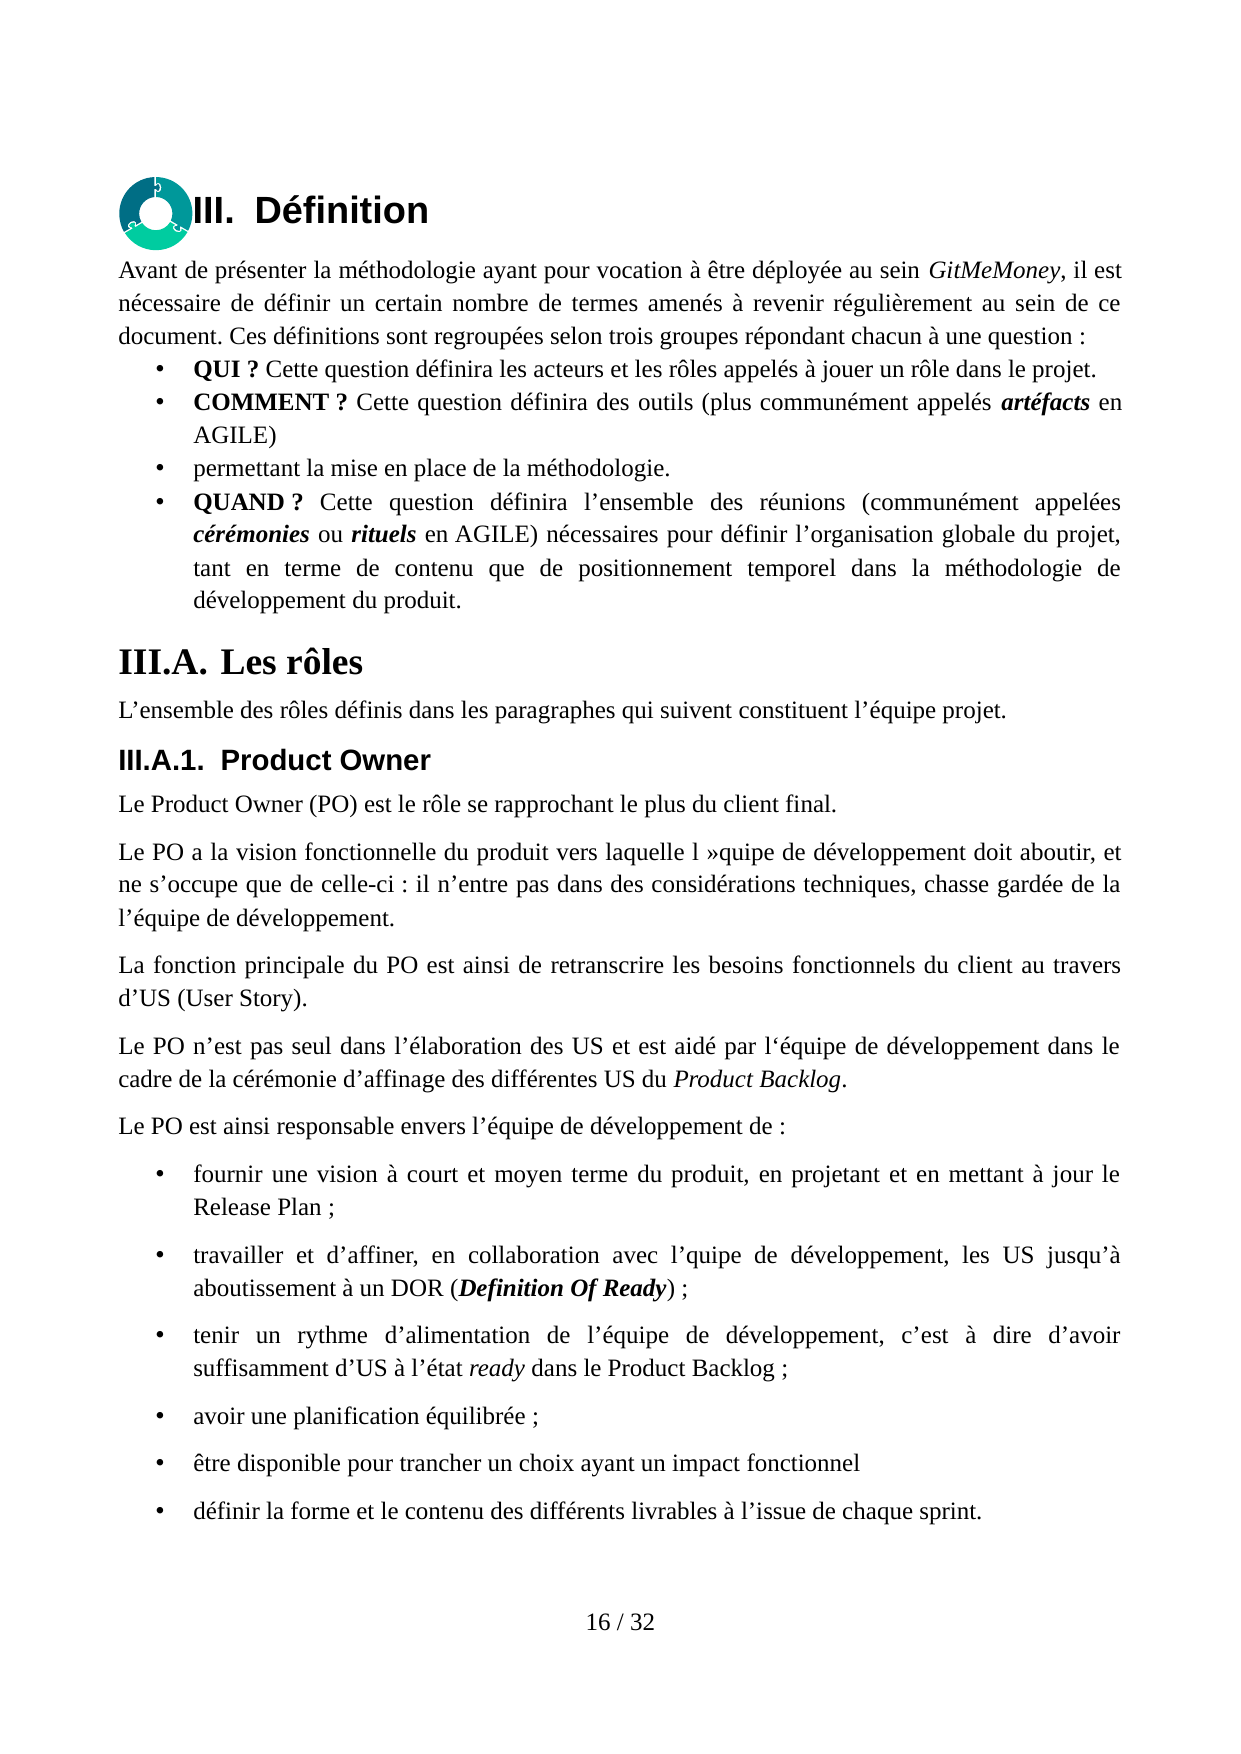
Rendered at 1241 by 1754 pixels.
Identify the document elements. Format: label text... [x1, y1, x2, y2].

list permettant la mise en place de la méthodologie. [156, 453, 1122, 482]
text Le PO a la vision fonctionnelle du produit vers laquelle l »quipe de développement doit aboutir, et ne s’occupe que de celle-ci : il n’entre pas dans des considérations techniques, chasse gardée de la l’équipe de développement. [118, 837, 1122, 931]
subtitle [140, 190, 172, 230]
list travailler et d’affiner, en collaboration avec l’quipe de développement, les US jusqu’à aboutissement à un DOR (Definition Of Ready) ; [156, 1240, 1122, 1301]
subtitle [118, 188, 128, 232]
text Le Product Owner (PO) est le rôle se rapprochant le plus du client final. [118, 789, 1122, 818]
list fournir une vision à court et moyen terme du produit, en projetant et en mettant à jour le Release Plan ; [156, 1159, 1122, 1221]
list COMMENT ? Cette question définira des outils (plus communément appelés artéfacts en AGILE) [156, 387, 1122, 449]
list définir la forme et le contenu des différents livrables à l’issue de chaque sprint. [156, 1496, 1122, 1525]
text Le PO n’est pas seul dans l’élaboration des US et est aidé par l‘équipe de développement dans le cadre de la cérémonie d’affinage des différentes US du Product Backlog. [118, 1031, 1122, 1093]
subtitle Product Owner [118, 743, 1122, 776]
list avoir une planification équilibrée ; [156, 1401, 1122, 1430]
text Avant de présenter la méthodologie ayant pour vocation à être déployée au sein GitMeMoney, il est nécessaire de définir un certain nombre de termes amenés à revenir régulièrement au sein de ce document. Ces définitions sont regroupées selon trois groupes répondant chacun à une question : [118, 255, 1122, 350]
list être disponible pour trancher un choix ayant un impact fonctionnel [156, 1448, 1122, 1477]
subtitle Définition [183, 188, 1122, 232]
list tenir un rythme d’alimentation de l’équipe de développement, c’est à dire d’avoir suffisamment d’US à l’état ready dans le Product Backlog ; [156, 1320, 1122, 1382]
list QUI ? Cette question définira les acteurs et les rôles appelés à jouer un rôle dans le projet. [156, 354, 1122, 383]
text La fonction principale du PO est ainsi de retranscrire les besoins fonctionnels du client au travers d’US (User Story). [118, 950, 1122, 1012]
text L’ensemble des rôles définis dans les paragraphes qui suivent constituent l’équipe projet. [118, 695, 1122, 724]
text Le PO est ainsi responsable envers l’équipe de développement de : [118, 1111, 1122, 1140]
list QUAND ? Cette question définira l’ensemble des réunions (communément appelées cérémonies ou rituels en AGILE) nécessaires pour définir l’organisation globale du projet, tant en terme de contenu que de positionnement temporel dans la méthodologie de développement du produit. [156, 487, 1122, 614]
subtitle Les rôles [118, 639, 1122, 683]
